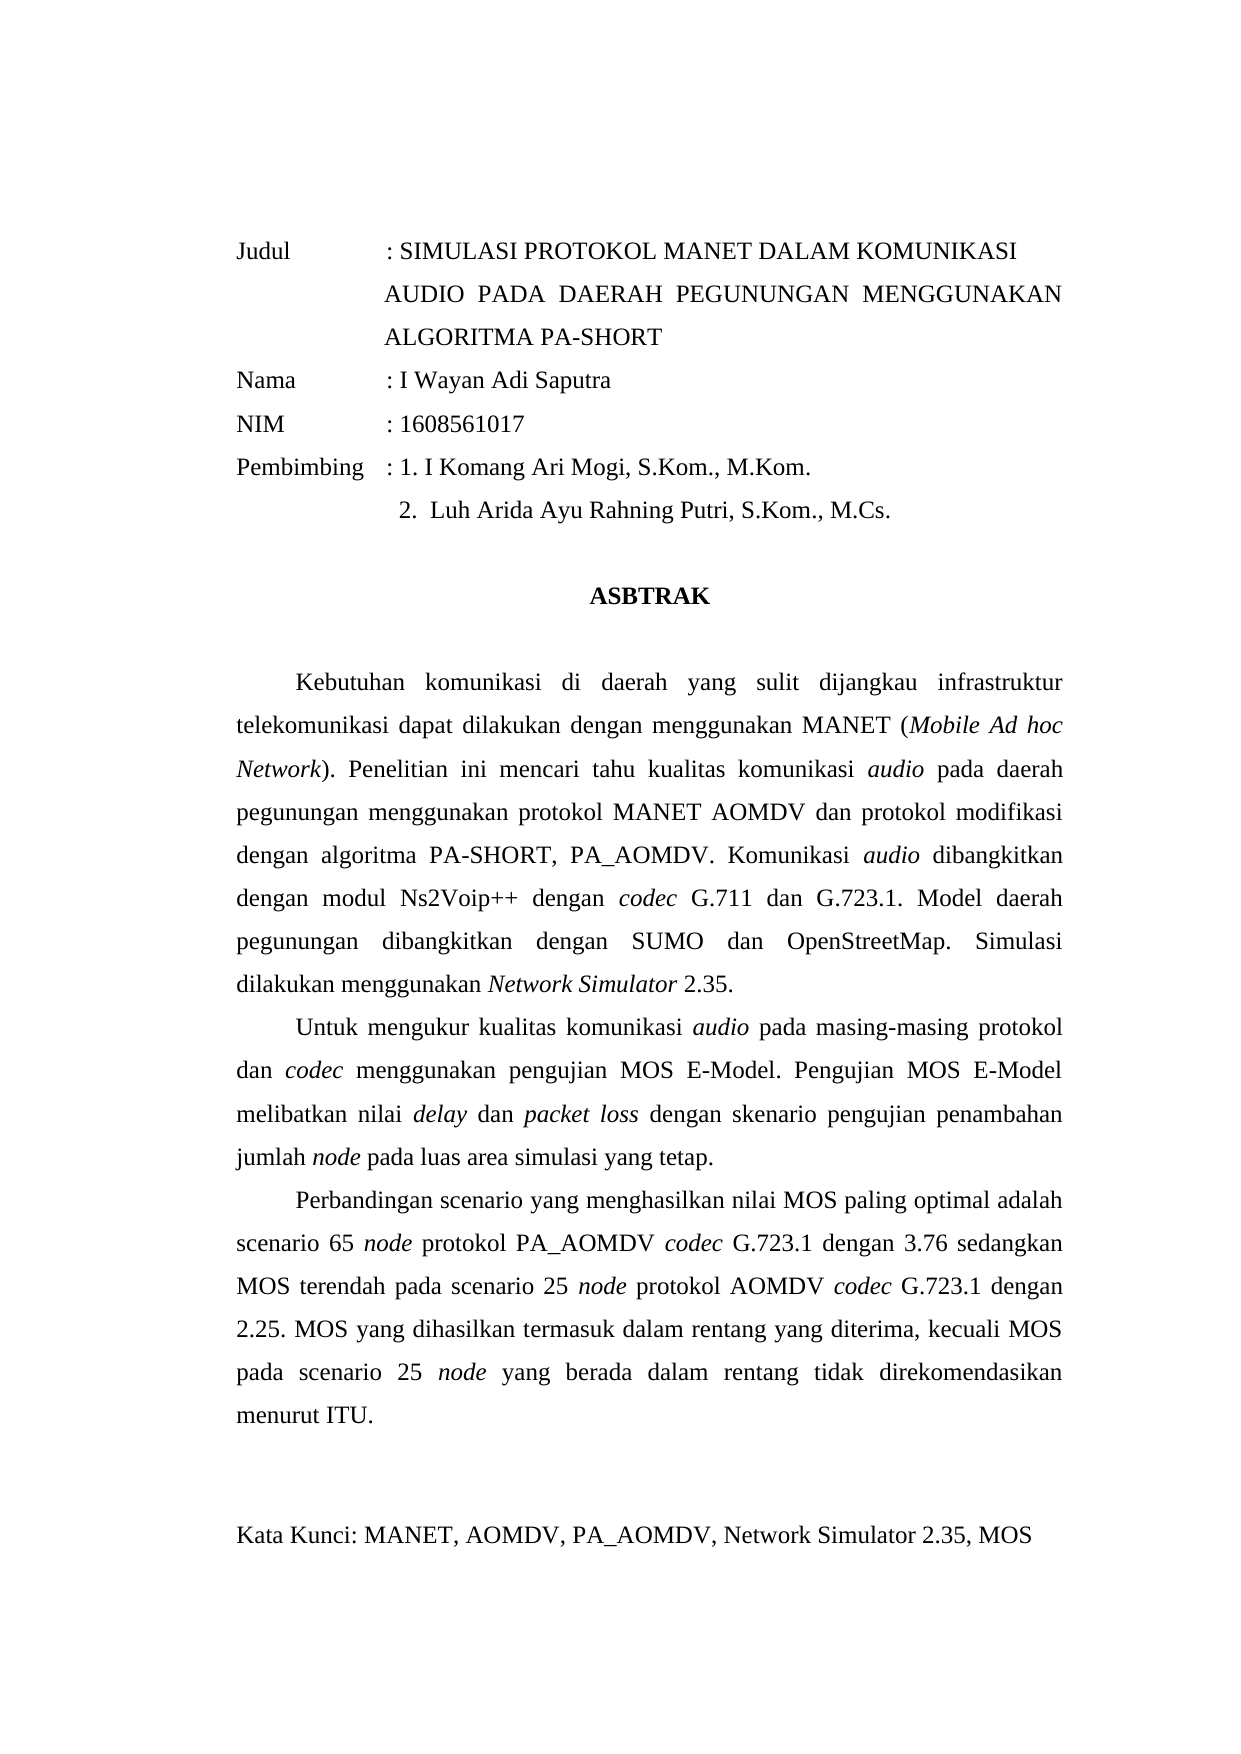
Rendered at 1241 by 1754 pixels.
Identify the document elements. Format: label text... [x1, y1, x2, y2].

text AUDIO PADA DAERAH PEGUNUNGAN MENGGUNAKAN ALGORITMA PA-SHORT [384, 279, 1063, 351]
text Kebutuhan komunikasi di daerah yang sulit dijangkau infrastruktur telekomunikasi dapat dilakukan dengan menggunakan MANET (Mobile Ad hoc Network). Penelitian ini mencari tahu kualitas komunikasi audio pada daerah pegunungan menggunakan protokol MANET AOMDV dan protokol modifikasi dengan algoritma PA-SHORT, PA_AOMDV. Komunikasi audio dibangkitkan dengan modul Ns2Voip++ dengan codec G.711 dan G.723.1. Model daerah pegunungan dibangkitkan dengan SUMO dan OpenStreetMap. Simulasi dilakukan menggunakan Network Simulator 2.35. [236, 667, 1063, 998]
text Judul : SIMULASI PROTOKOL MANET DALAM KOMUNIKASI [236, 236, 1063, 265]
text ASBTRAK [236, 581, 1063, 610]
text Kata Kunci: MANET, AOMDV, PA_AOMDV, Network Simulator 2.35, MOS [236, 1520, 1063, 1549]
text 2. Luh Arida Ayu Rahning Putri, S.Kom., M.Cs. [236, 495, 1063, 524]
text NIM : 1608561017 [236, 409, 1063, 437]
text Nama : I Wayan Adi Saputra [236, 366, 1063, 394]
text Perbandingan scenario yang menghasilkan nilai MOS paling optimal adalah scenario 65 node protokol PA_AOMDV codec G.723.1 dengan 3.76 sedangkan MOS terendah pada scenario 25 node protokol AOMDV codec G.723.1 dengan 2.25. MOS yang dihasilkan termasuk dalam rentang yang diterima, kecuali MOS pada scenario 25 node yang berada dalam rentang tidak direkomendasikan menurut ITU. [236, 1185, 1063, 1429]
text Untuk mengukur kualitas komunikasi audio pada masing-masing protokol dan codec menggunakan pengujian MOS E-Model. Pengujian MOS E-Model melibatkan nilai delay dan packet loss dengan skenario pengujian penambahan jumlah node pada luas area simulasi yang tetap. [236, 1012, 1063, 1171]
text Pembimbing : 1. I Komang Ari Mogi, S.Kom., M.Kom. [236, 452, 1063, 481]
